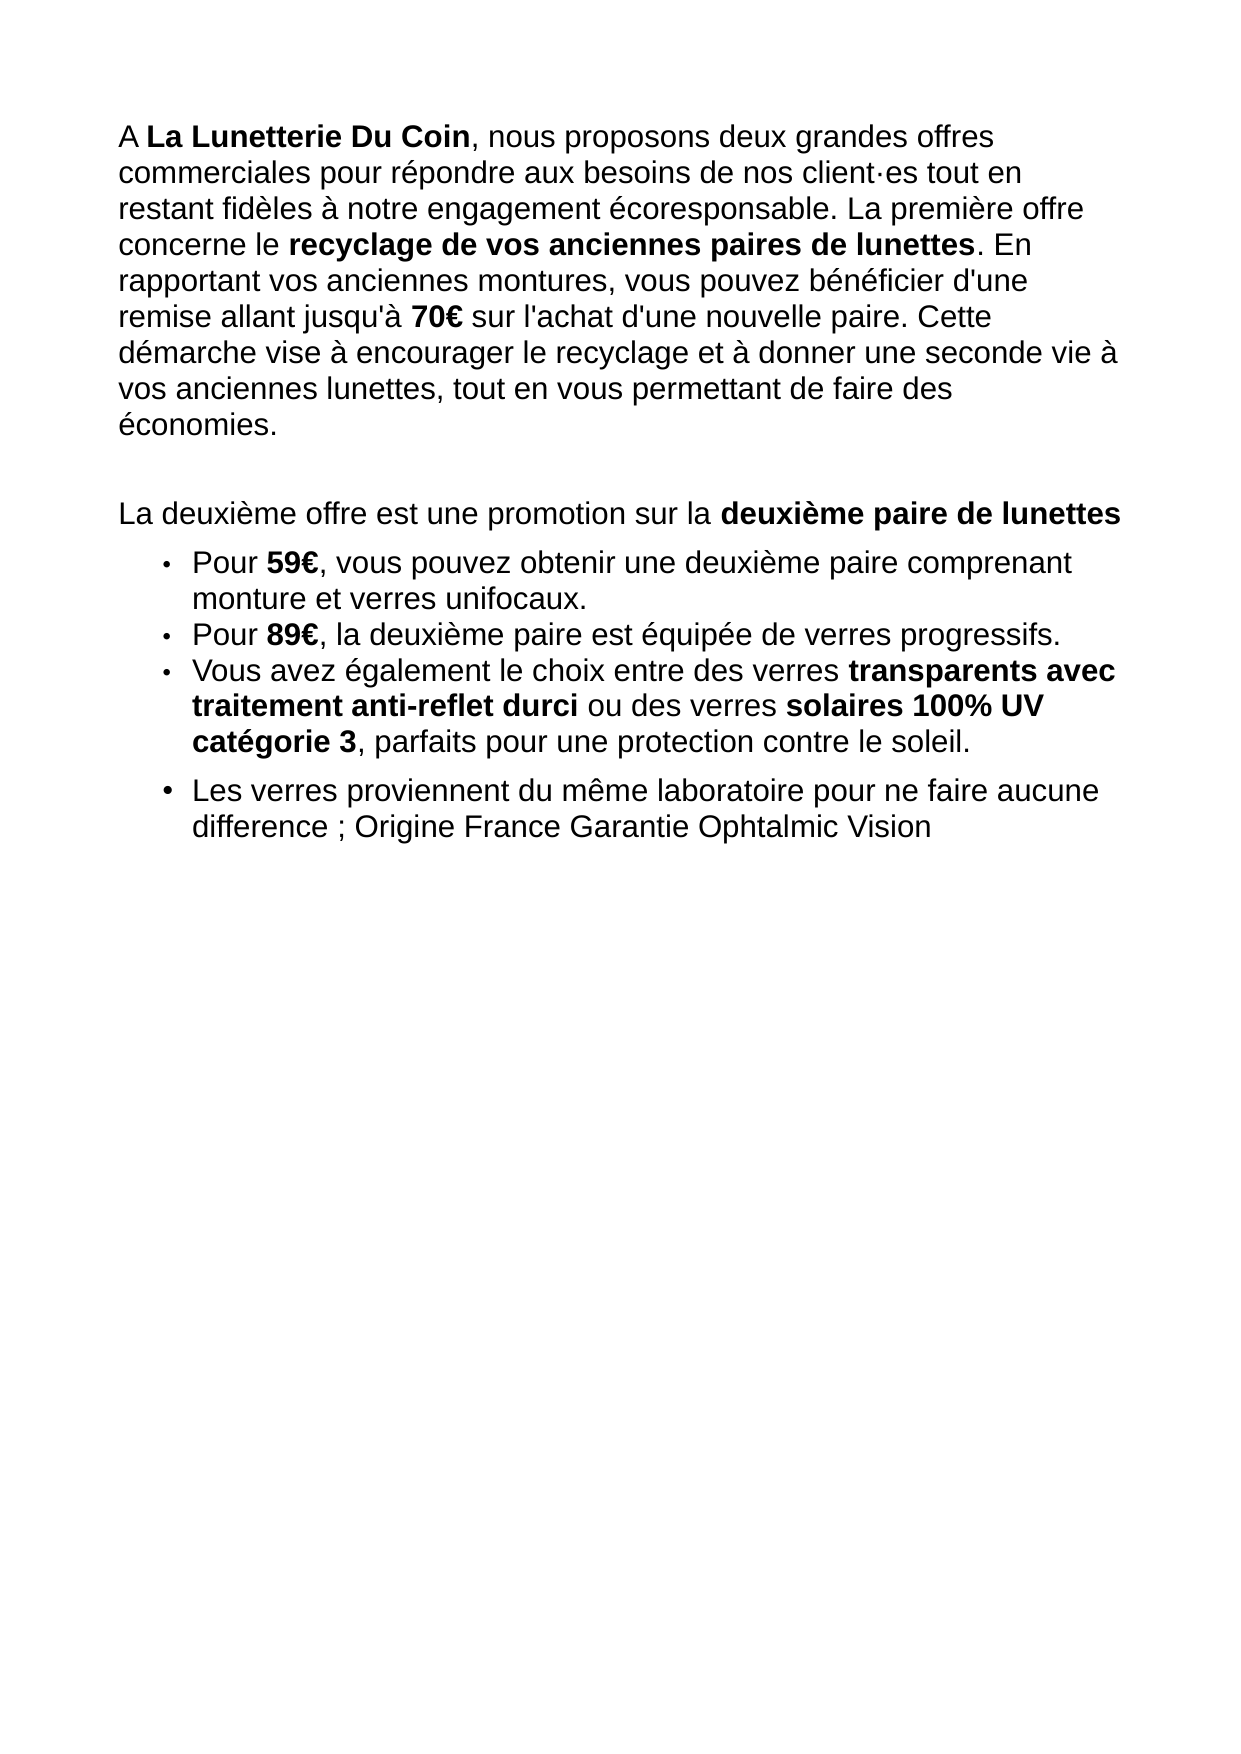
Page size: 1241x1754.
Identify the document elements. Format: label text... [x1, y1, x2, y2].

text A La Lunetterie Du Coin, nous proposons deux grandes offres commerciales pour répondre aux besoins de nos client·es tout en restant fidèles à notre engagement écoresponsable. La première offre concerne le recyclage de vos anciennes paires de lunettes. En rapportant vos anciennes montures, vous pouvez bénéficier d'une remise allant jusqu'à 70€ sur l'achat d'une nouvelle paire. Cette démarche vise à encourager le recyclage et à donner une seconde vie à vos anciennes lunettes, tout en vous permettant de faire des économies. [118, 118, 1122, 442]
list Pour 59€, vous pouvez obtenir une deuxième paire comprenant monture et verres unifocaux. [162, 544, 1122, 616]
list Pour 89€, la deuxième paire est équipée de verres progressifs. [162, 616, 1122, 652]
text La deuxième offre est une promotion sur la deuxième paire de lunettes [118, 495, 1122, 531]
list Les verres proviennent du même laboratoire pour ne faire aucune difference ; Origine France Garantie Ophtalmic Vision [162, 772, 1122, 844]
list Vous avez également le choix entre des verres transparents avec traitement anti-reflet durci ou des verres solaires 100% UV catégorie 3, parfaits pour une protection contre le soleil. [162, 652, 1122, 759]
